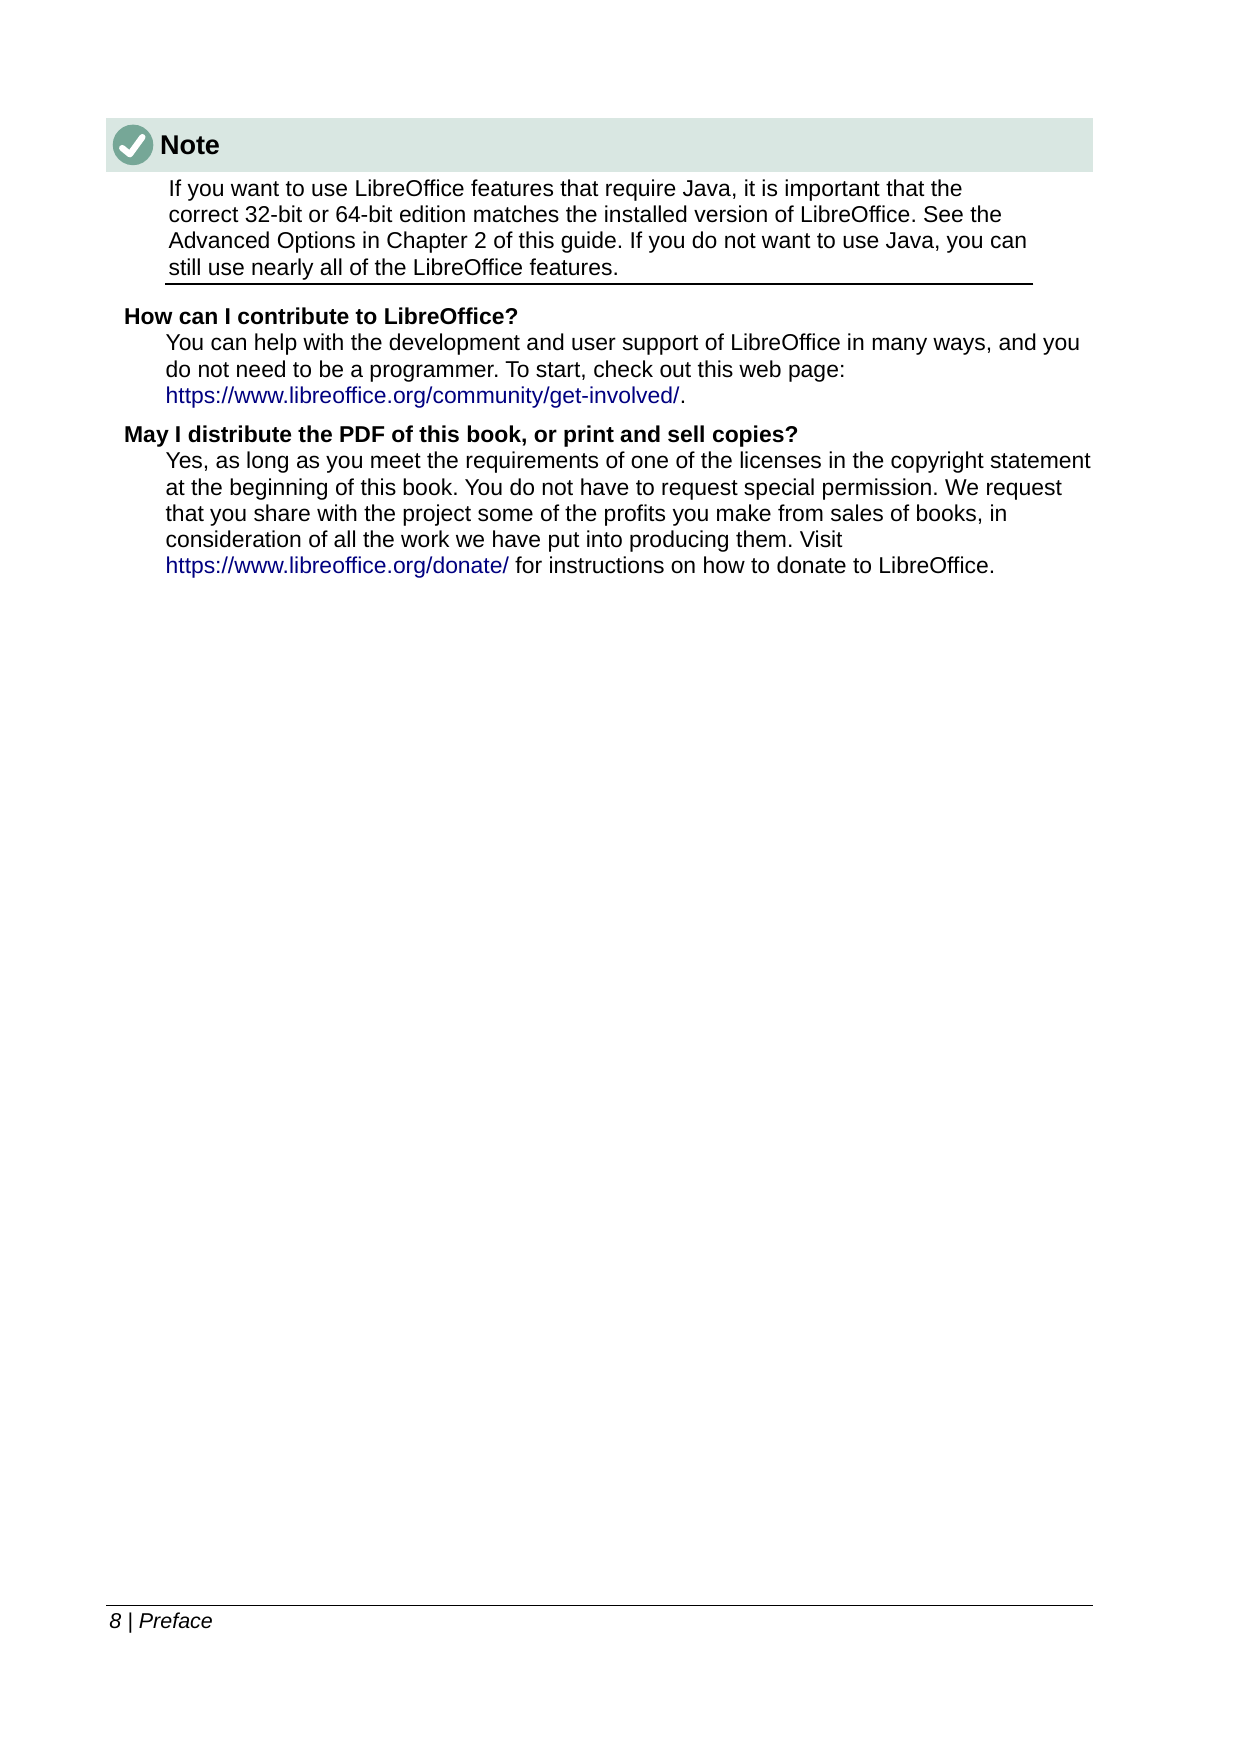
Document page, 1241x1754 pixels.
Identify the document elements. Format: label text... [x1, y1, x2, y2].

text If you want to use LibreOffice features that require Java, it is important that the correct 32-bit or 64-bit edition matches the installed version of LibreOffice. See the Advanced Options in Chapter 2 of this guide. If you do not want to use Java, you can still use nearly all of the LibreOffice features. [165, 172, 1033, 283]
text You can help with the development and user support of LibreOffice in many ways, and you do not need to be a programmer. To start, check out this web page: https://www.libreoffice.org/community/get-involved/. [165, 329, 1093, 408]
text May I distribute the PDF of this book, or print and sell copies? [124, 421, 1093, 447]
text How can I contribute to LibreOffice? [124, 303, 1093, 329]
text Yes, as long as you meet the requirements of one of the licenses in the copyright statement at the beginning of this book. You do not have to request special permission. We request that you share with the project some of the profits you make from sales of books, in consideration of all the work we have put into producing them. Visit https://www.libreoffice.org/donate/ for instructions on how to donate to LibreOffice. [165, 447, 1093, 579]
subtitle Note [106, 118, 1093, 172]
